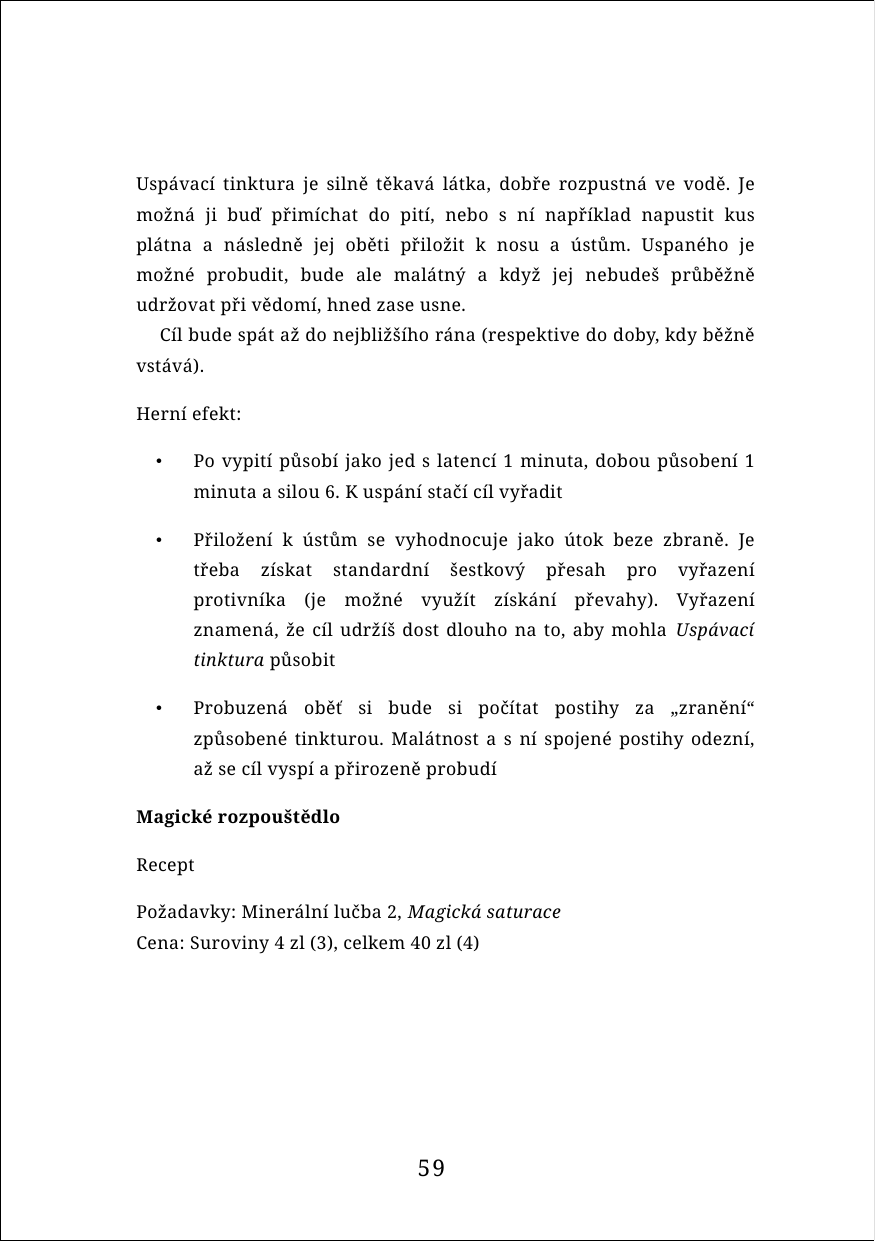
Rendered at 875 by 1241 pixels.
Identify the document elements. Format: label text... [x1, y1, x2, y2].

list Probuzená oběť si bude si počítat postihy za „zranění“ způsobené tinkturou. Malátnost a s ní spojené postihy odezní, až se cíl vyspí a přirozeně probudí [156, 696, 756, 780]
text Požadavky: Minerální lučba 2, Magická saturace Cena: Suroviny 4 zl (3), celkem 40 zl (4) [136, 900, 756, 954]
text Magické rozpouštědlo [136, 804, 756, 828]
list Přiložení k ústům se vyhodnocuje jako útok beze zbraně. Je třeba získat standardní šestkový přesah pro vyřazení protivníka (je možné využít získání převahy). Vyřazení znamená, že cíl udržíš dost dlouho na to, aby mohla Uspávací tinktura působit [156, 527, 756, 672]
text Recept [136, 852, 756, 876]
text Herní efekt: [136, 401, 756, 425]
text Uspávací tinktura je silně těkavá látka, dobře rozpustná ve vodě. Je možná ji buď přimíchat do pití, nebo s ní například napustit kus plátna a následně jej oběti přiložit k nosu a ústům. Uspaného je možné probudit, bude ale malátný a když jej nebudeš průběžně udržovat při vědomí, hned zase usne. Cíl bude spát až do nejbližšího rána (respektive do doby, kdy běžně vstává). [136, 172, 756, 377]
list Po vypití působí jako jed s latencí 1 minuta, dobou působení 1 minuta a silou 6. K uspání stačí cíl vyřadit [156, 449, 756, 503]
